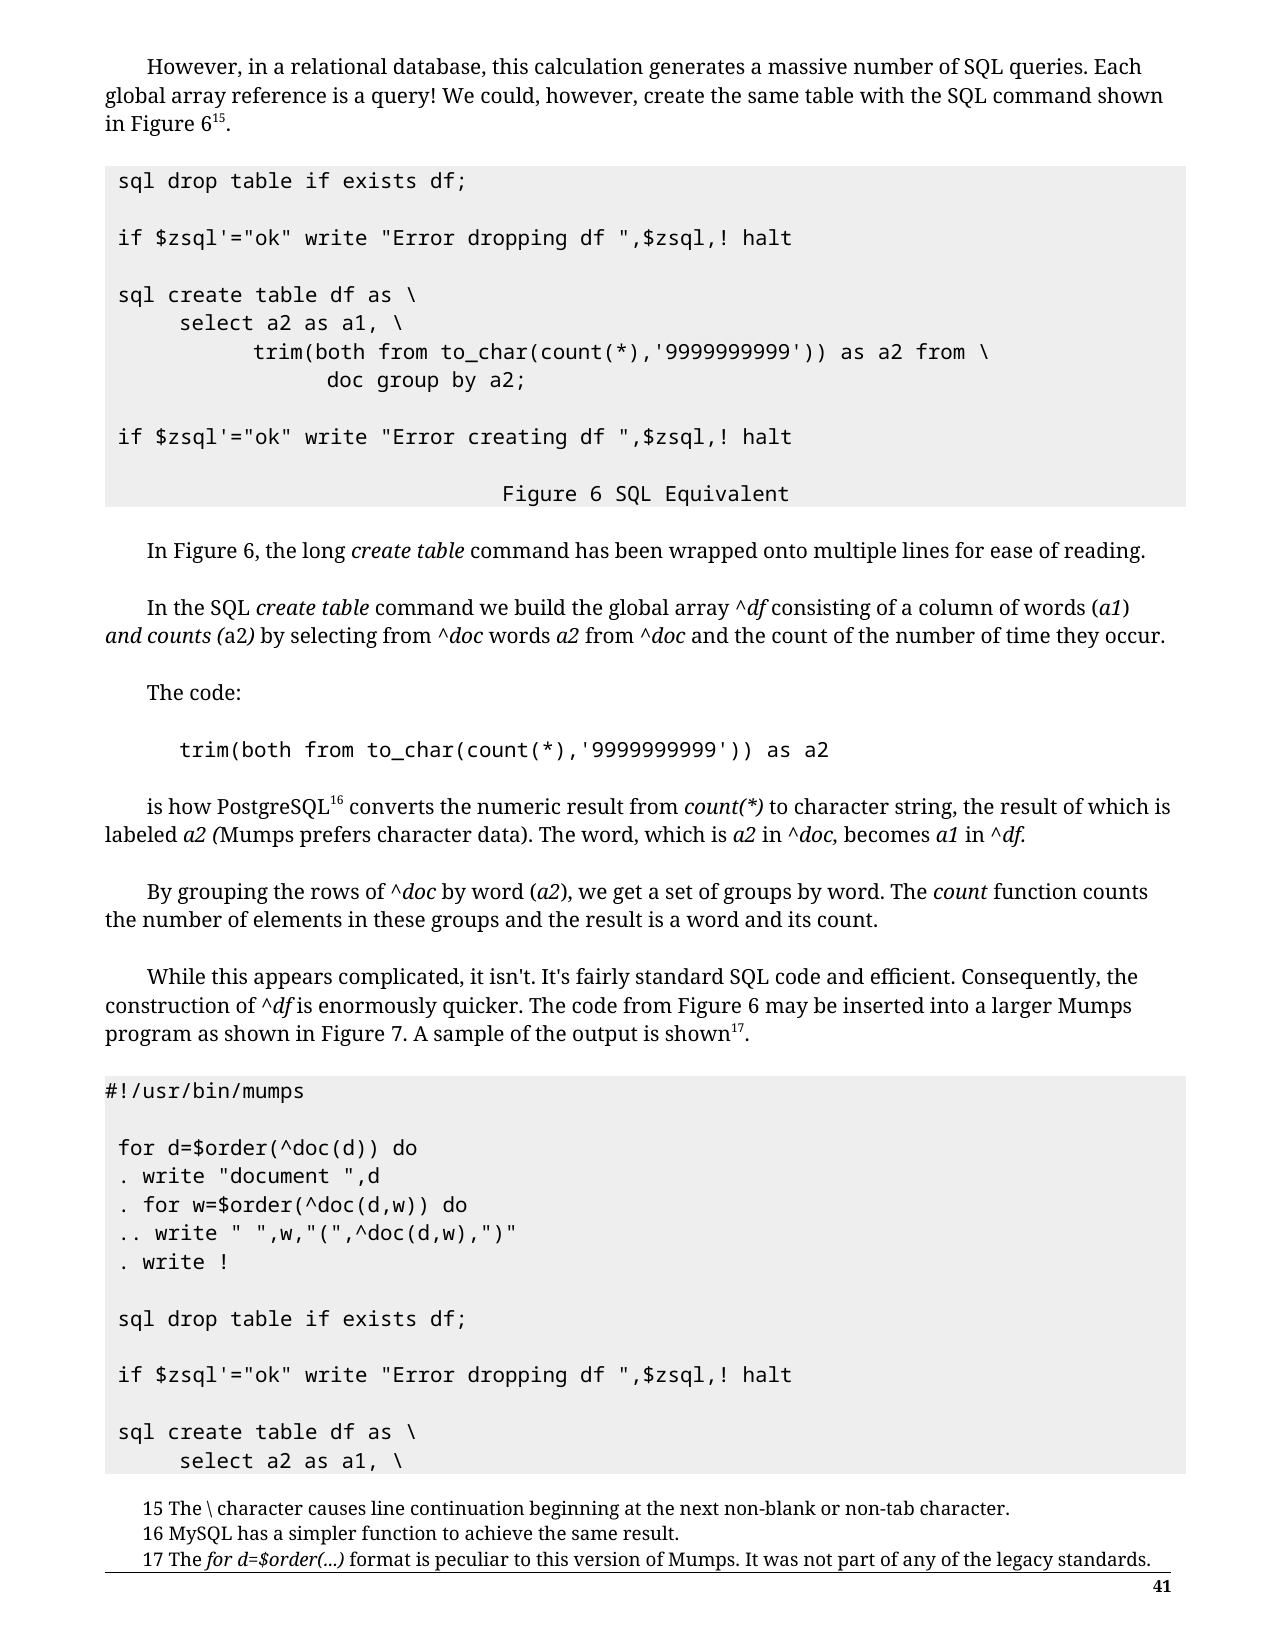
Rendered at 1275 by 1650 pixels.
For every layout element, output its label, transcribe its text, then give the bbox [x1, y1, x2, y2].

text While this appears complicated, it isn't. It's fairly standard SQL code and efficient. Consequently, the construction of ^df is enormously quicker. The code from Figure 6 may be inserted into a larger Mumps program as shown in Figure 7. A sample of the output is shown. [105, 962, 1171, 1048]
text By grouping the rows of ^doc by word (a2), we get a set of groups by word. The count function counts the number of elements in these groups and the result is a word and its count. [105, 877, 1171, 934]
text is how PostgreSQL converts the numeric result from count(*) to character string, the result of which is labeled a2 (Mumps prefers character data). The word, which is a2 in ^doc, becomes a1 in ^df. [105, 792, 1171, 849]
text . write "document ",d [105, 1162, 1186, 1190]
text trim(both from to_char(count(*),'9999999999')) as a2 from \ [105, 337, 1186, 365]
text However, in a relational database, this calculation generates a massive number of SQL queries. Each global array reference is a query! We could, however, create the same table with the SQL command shown in Figure 6. [105, 52, 1171, 138]
text In the SQL create table command we build the global array ^df consisting of a column of words (a1) and counts (a2) by selecting from ^doc words a2 from ^doc and the count of the number of time they occur. [105, 593, 1171, 650]
text if $zsql'="ok" write "Error dropping df ",$zsql,! halt [105, 223, 1186, 252]
text MySQL has a simpler function to achieve the same result. [105, 1521, 1171, 1546]
text The \ character causes line continuation beginning at the next non-blank or non-tab character. [105, 1495, 1171, 1521]
text select a2 as a1, \ [105, 308, 1186, 337]
text trim(both from to_char(count(*),'9999999999')) as a2 [105, 735, 1186, 763]
text sql create table df as \ [105, 280, 1186, 308]
text . write ! [105, 1247, 1186, 1275]
text sql create table df as \ [105, 1417, 1186, 1446]
text doc group by a2; [105, 365, 1186, 394]
text . for w=$order(^doc(d,w)) do [105, 1190, 1186, 1218]
text In Figure 6, the long create table command has been wrapped onto multiple lines for ease of reading. [105, 536, 1171, 564]
text .. write " ",w,"(",^doc(d,w),")" [105, 1218, 1186, 1247]
text The code: [105, 678, 1171, 707]
text if $zsql'="ok" write "Error dropping df ",$zsql,! halt [105, 1361, 1186, 1389]
text if $zsql'="ok" write "Error creating df ",$zsql,! halt [105, 422, 1186, 451]
text The for d=$order(...) format is peculiar to this version of Mumps. It was not part of any of the legacy standards. [105, 1546, 1171, 1572]
text for d=$order(^doc(d)) do [105, 1133, 1186, 1162]
text sql drop table if exists df; [105, 166, 1186, 195]
text select a2 as a1, \ [105, 1446, 1186, 1474]
text Figure 6 SQL Equivalent [105, 479, 1186, 507]
text #!/usr/bin/mumps [105, 1076, 1186, 1105]
text sql drop table if exists df; [105, 1304, 1186, 1332]
